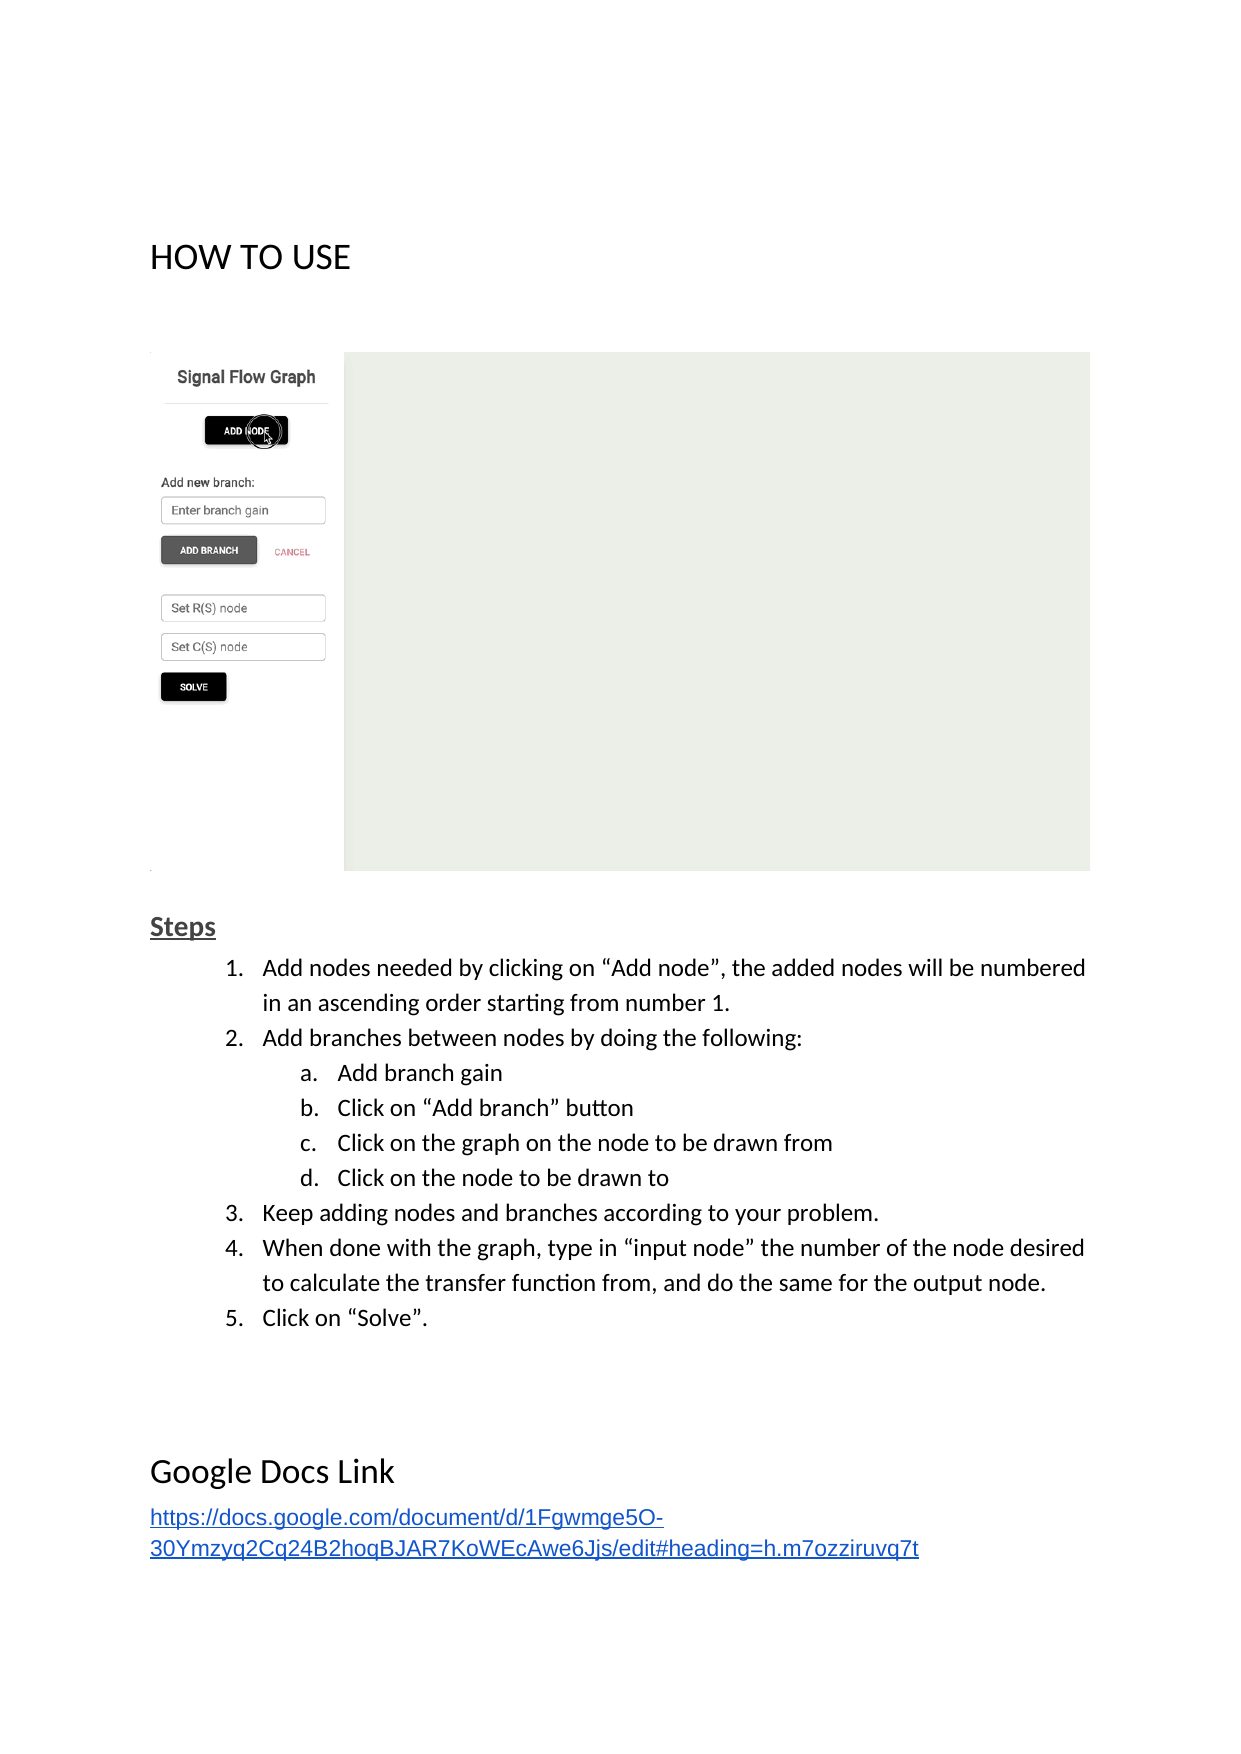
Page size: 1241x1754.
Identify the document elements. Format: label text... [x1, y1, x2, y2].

text 5. Click on “Solve”. [225, 1302, 1090, 1332]
text 2. Add branches between nodes by doing the following: [225, 1022, 1090, 1052]
text 4. When done with the graph, type in “input node” the number of the node desired to calculate the transfer function from, and do the same for the output node. [225, 1232, 1090, 1297]
text 3. Keep adding nodes and branches according to your problem. [225, 1197, 1090, 1227]
subtitle Steps [150, 908, 1090, 944]
subtitle HOW TO USE [150, 233, 1090, 279]
text https://docs.google.com/document/d/1Fgwmge5O-30Ymzyq2Cq24B2hoqBJAR7KoWEcAwe6Jjs/edit#heading=h.m7ozziruvq7t [150, 1504, 1090, 1561]
picture [150, 352, 1091, 871]
text b. Click on “Add branch” button [300, 1092, 1090, 1122]
subtitle Google Docs Link [150, 1449, 1090, 1492]
text 1. Add nodes needed by clicking on “Add node”, the added nodes will be numbered in an ascending order starting from number 1. [225, 952, 1090, 1017]
text c. Click on the graph on the node to be drawn from [300, 1127, 1090, 1157]
text d. Click on the node to be drawn to [300, 1162, 1090, 1192]
text a. Add branch gain [300, 1057, 1090, 1087]
